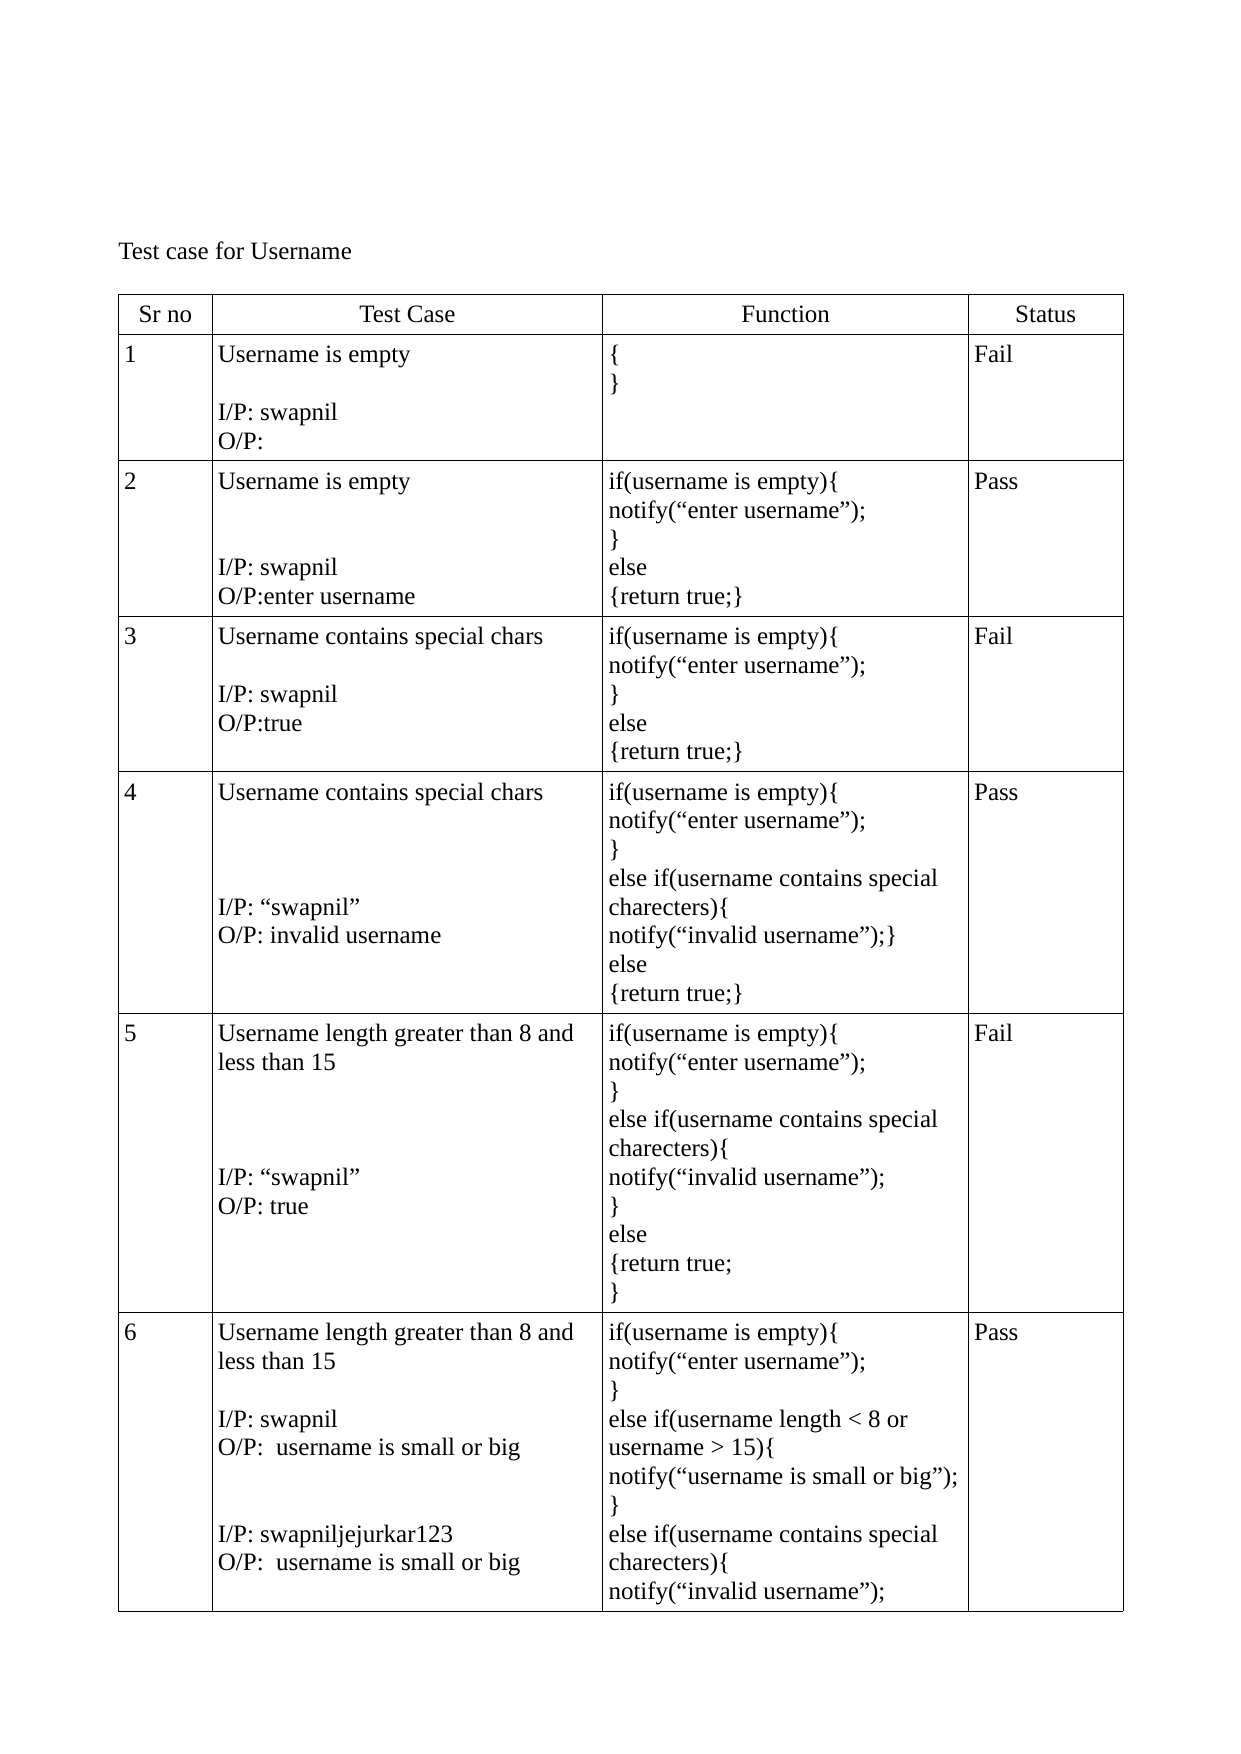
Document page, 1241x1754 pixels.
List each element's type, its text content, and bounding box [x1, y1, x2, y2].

table_cell if(username is empty){ notify(“enter username”); } else if(username contains special charecters){ notify(“invalid username”); } else {return true; } [603, 1014, 968, 1312]
table_cell Pass [969, 461, 1123, 616]
table_cell Pass [969, 772, 1123, 1012]
table_cell Username contains special chars I/P: “swapnil” O/P: invalid username [213, 772, 602, 1012]
table_cell 6 [119, 1313, 212, 1611]
table_cell if(username is empty){ notify(“enter username”); } else {return true;} [603, 617, 968, 771]
table_cell Username length greater than 8 and less than 15 I/P: “swapnil” O/P: true [213, 1014, 602, 1312]
table_cell 2 [119, 461, 212, 616]
table_cell if(username is empty){ notify(“enter username”); } else if(username contains special charecters){ notify(“invalid username”);} else {return true;} [603, 772, 968, 1012]
table_cell if(username is empty){ notify(“enter username”); } else if(username length < 8 or username > 15){ notify(“username is small or big”); } else if(username contains special charecters){ notify(“invalid username”); [603, 1313, 968, 1611]
table_cell 4 [119, 772, 212, 1012]
table_cell Fail [969, 335, 1123, 460]
table_cell Username contains special chars I/P: swapnil O/P:true [213, 617, 602, 771]
table_cell 1 [119, 335, 212, 460]
table_header Function [603, 295, 968, 334]
table_cell Fail [969, 617, 1123, 771]
table_cell Username is empty I/P: swapnil O/P: [213, 335, 602, 460]
table_header Test Case [213, 295, 602, 334]
table_cell Pass [969, 1313, 1123, 1611]
table_header Sr no [119, 295, 212, 334]
text Test case for Username [118, 236, 1122, 265]
table_cell 3 [119, 617, 212, 771]
table_cell Fail [969, 1014, 1123, 1312]
table_cell 5 [119, 1014, 212, 1312]
table_cell Username length greater than 8 and less than 15 I/P: swapnil O/P: username is small or big I/P: swapniljejurkar123 O/P: username is small or big [213, 1313, 602, 1611]
table_cell if(username is empty){ notify(“enter username”); } else {return true;} [603, 461, 968, 616]
table_cell { } [603, 335, 968, 460]
table_cell Username is empty I/P: swapnil O/P:enter username [213, 461, 602, 616]
table_header Status [969, 295, 1123, 334]
